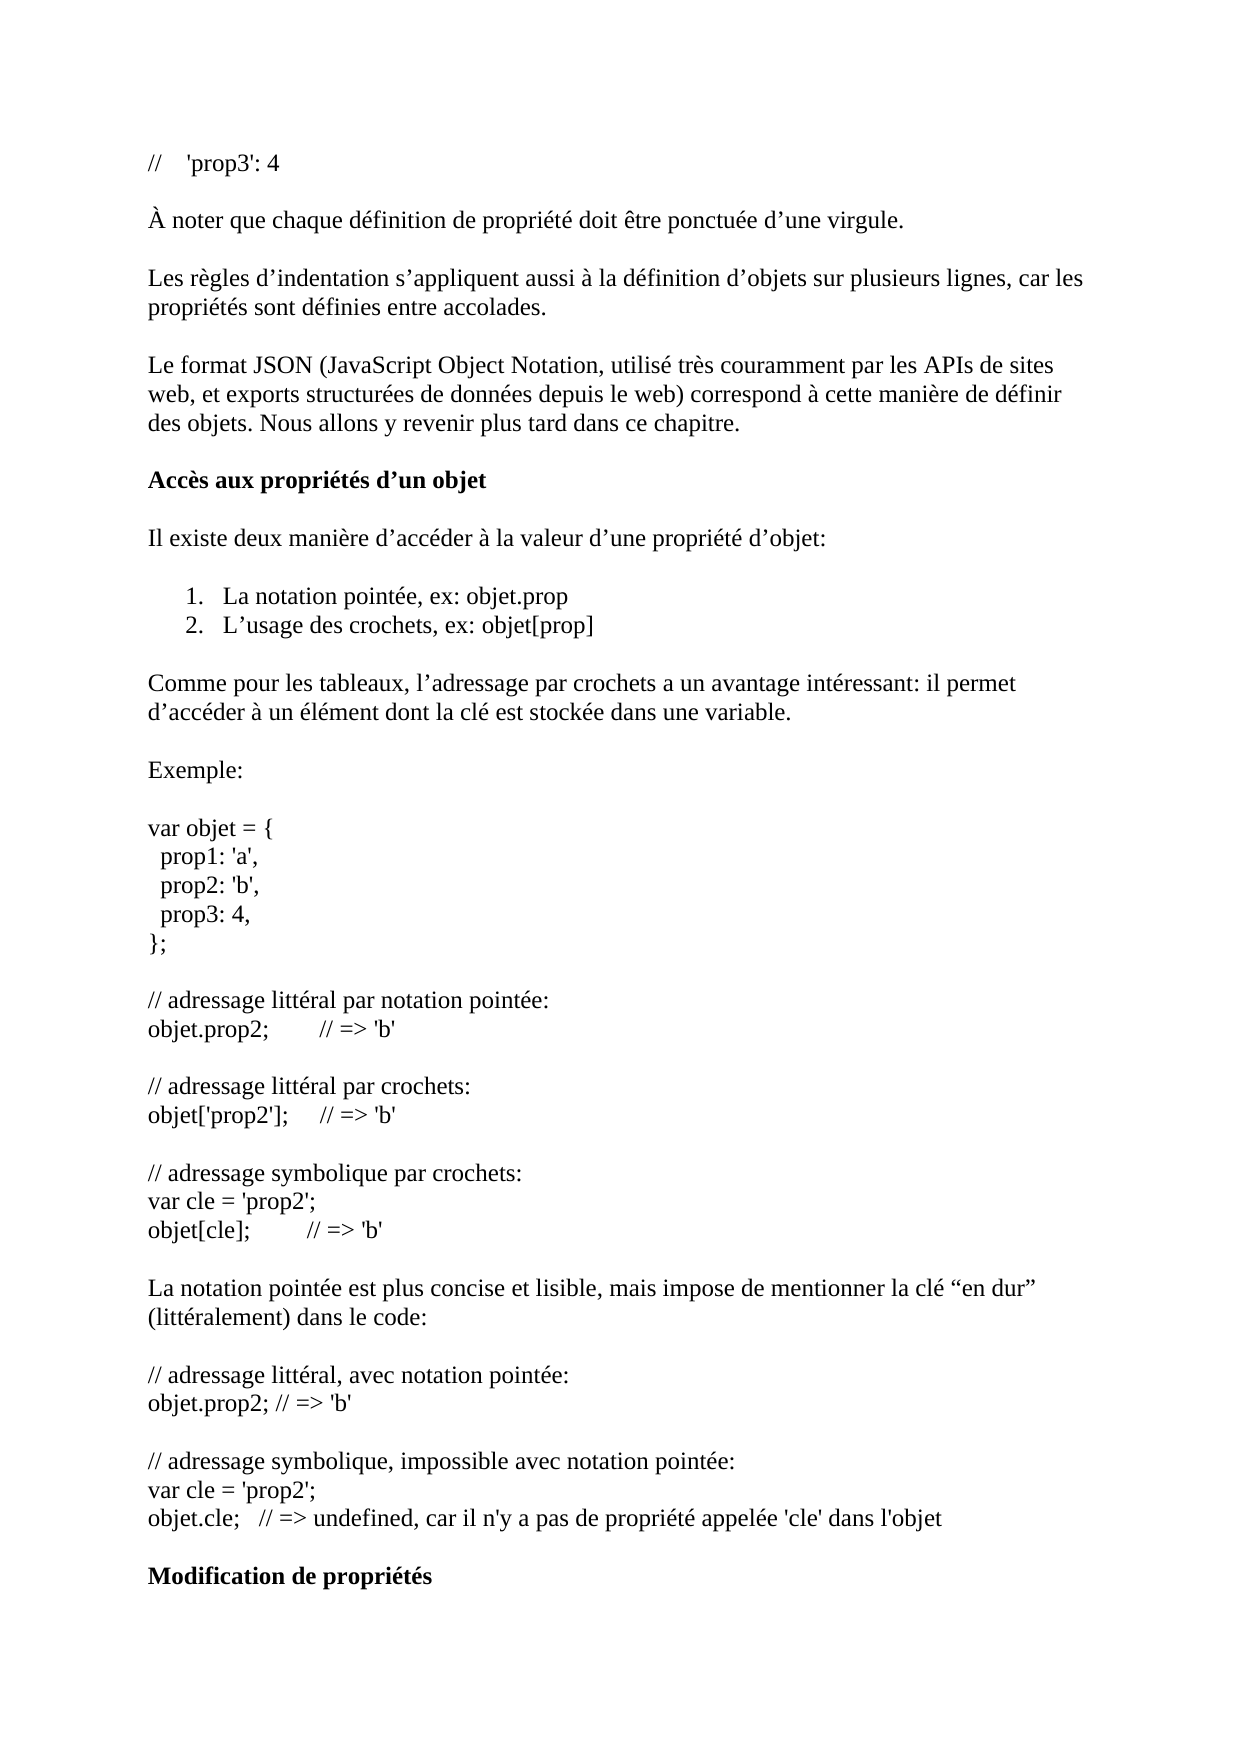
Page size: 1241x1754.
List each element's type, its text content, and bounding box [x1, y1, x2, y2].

list L’usage des crochets, ex: objet[prop] [185, 610, 1093, 639]
text prop1: 'a', [148, 841, 1093, 870]
text objet['prop2']; // => 'b' [148, 1100, 1093, 1129]
text Les règles d’indentation s’appliquent aussi à la définition d’objets sur plusieurs lignes, car les propriétés sont définies entre accolades. [148, 263, 1093, 321]
text prop2: 'b', [148, 870, 1093, 899]
text objet[cle]; // => 'b' [148, 1215, 1093, 1244]
text prop3: 4, [148, 899, 1093, 928]
text // adressage littéral par crochets: [148, 1071, 1093, 1100]
text objet.cle; // => undefined, car il n'y a pas de propriété appelée 'cle' dans l'objet [148, 1503, 1093, 1532]
text Exemple: [148, 755, 1093, 783]
text // adressage symbolique par crochets: [148, 1158, 1093, 1186]
text var objet = { [148, 813, 1093, 841]
text var cle = 'prop2'; [148, 1186, 1093, 1215]
text Comme pour les tableaux, l’adressage par crochets a un avantage intéressant: il permet d’accéder à un élément dont la clé est stockée dans une variable. [148, 668, 1093, 726]
text // adressage littéral par notation pointée: [148, 985, 1093, 1014]
list La notation pointée, ex: objet.prop [185, 581, 1093, 610]
text // 'prop3': 4 [148, 148, 1093, 176]
text objet.prop2; // => 'b' [148, 1014, 1093, 1043]
text // adressage littéral, avec notation pointée: [148, 1360, 1093, 1388]
text Accès aux propriétés d’un objet [148, 466, 1093, 494]
text }; [148, 928, 1093, 956]
text objet.prop2; // => 'b' [148, 1388, 1093, 1417]
text Il existe deux manière d’accéder à la valeur d’une propriété d’objet: [148, 523, 1093, 552]
text La notation pointée est plus concise et lisible, mais impose de mentionner la clé “en dur” (littéralement) dans le code: [148, 1273, 1093, 1331]
text // adressage symbolique, impossible avec notation pointée: [148, 1446, 1093, 1475]
text Modification de propriétés [148, 1561, 1093, 1590]
text var cle = 'prop2'; [148, 1475, 1093, 1503]
text Le format JSON (JavaScript Object Notation, utilisé très couramment par les APIs de sites web, et exports structurées de données depuis le web) correspond à cette manière de définir des objets. Nous allons y revenir plus tard dans ce chapitre. [148, 350, 1093, 436]
text À noter que chaque définition de propriété doit être ponctuée d’une virgule. [148, 206, 1093, 234]
